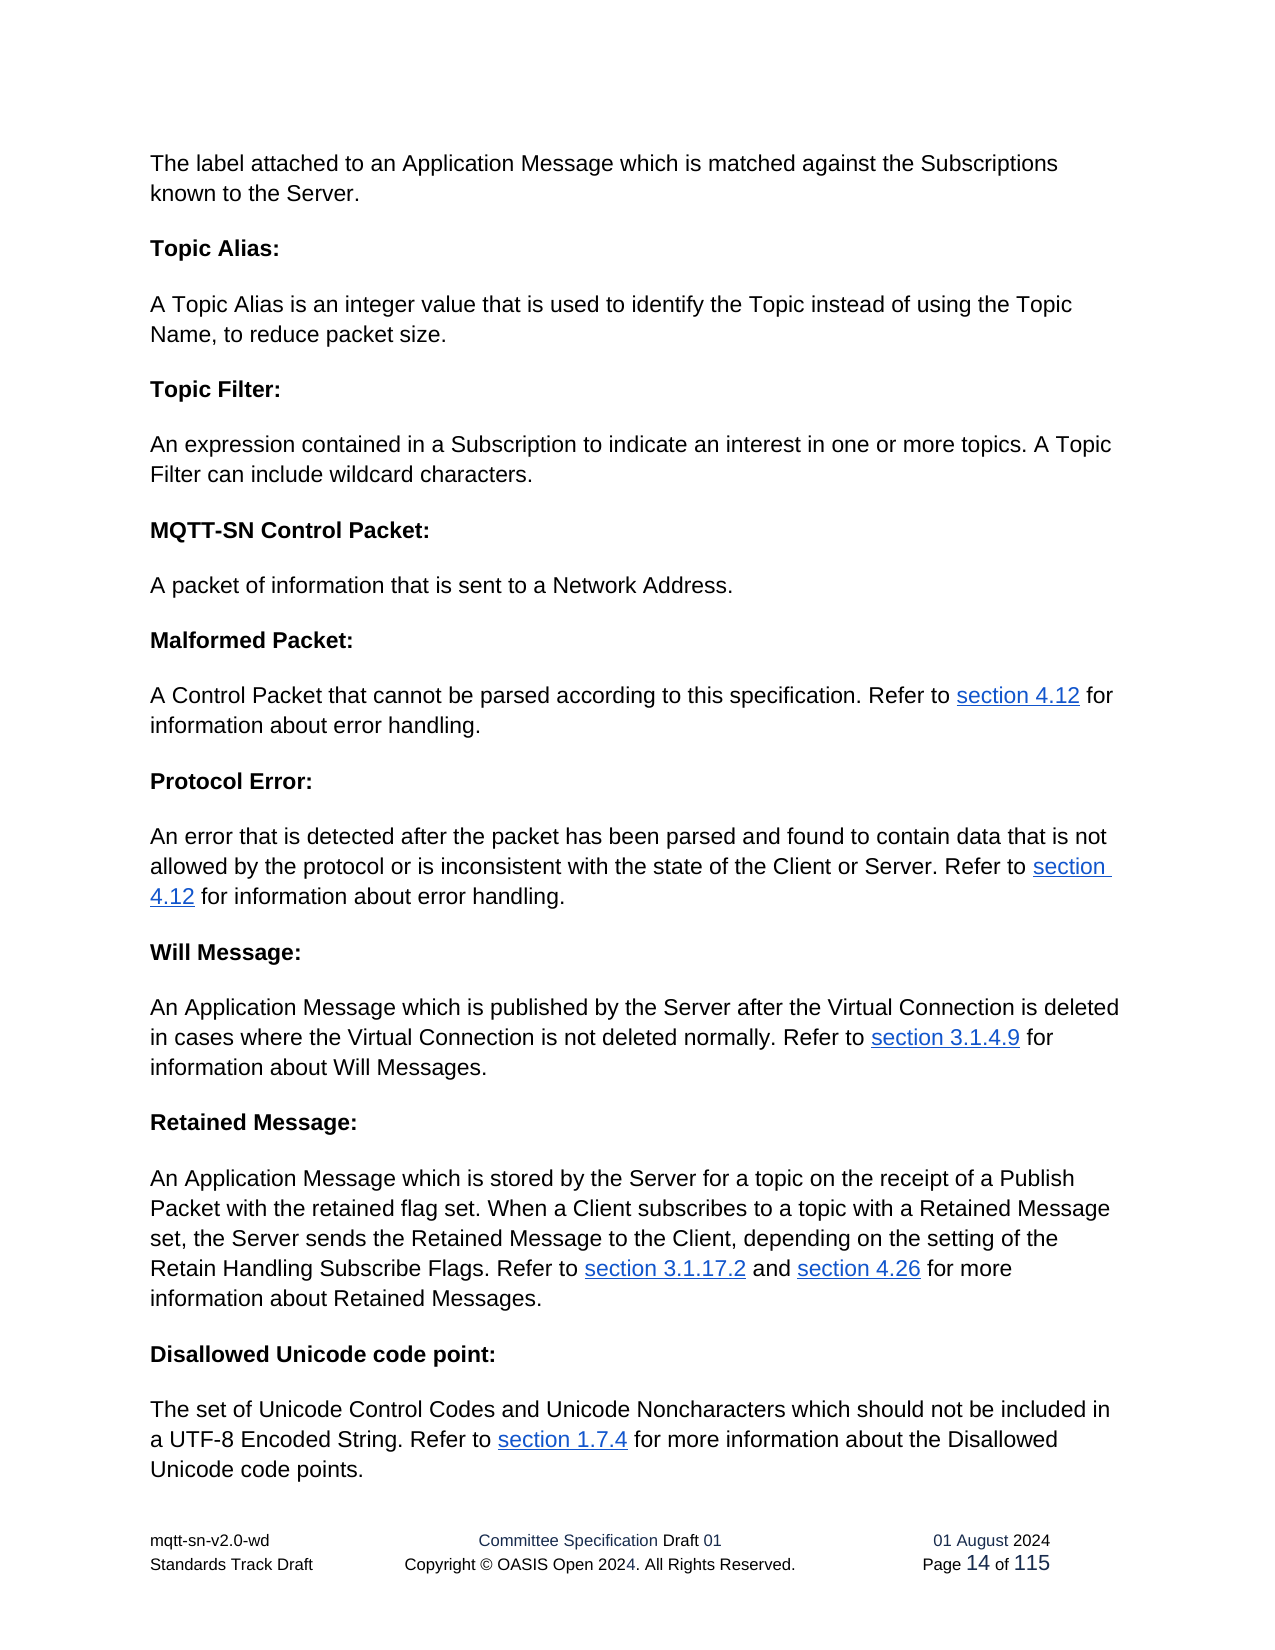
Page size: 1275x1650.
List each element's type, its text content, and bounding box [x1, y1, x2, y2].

text The label attached to an Application Message which is matched against the Subscriptions known to the Server. [150, 150, 1125, 207]
text Malformed Packet: [150, 627, 1125, 653]
text A Control Packet that cannot be parsed according to this specification. Refer to section 4.12 for information about error handling. [150, 682, 1125, 739]
text Topic Alias: [150, 235, 1125, 262]
text An expression contained in a Subscription to indicate an interest in one or more topics. A Topic Filter can include wildcard characters. [150, 431, 1125, 488]
text A packet of information that is sent to a Network Address. [150, 572, 1125, 598]
text Topic Filter: [150, 376, 1125, 402]
text Will Message: [150, 938, 1125, 965]
text The set of Unicode Control Codes and Unicode Noncharacters which should not be included in a UTF-8 Encoded String. Refer to section 1.7.4 for more information about the Disallowed Unicode code points. [150, 1396, 1125, 1483]
text MQTT-SN Control Packet: [150, 517, 1125, 543]
text A Topic Alias is an integer value that is used to identify the Topic instead of using the Topic Name, to reduce packet size. [150, 291, 1125, 347]
text Disallowed Unicode code point: [150, 1341, 1125, 1367]
text An error that is detected after the packet has been parsed and found to contain data that is not allowed by the protocol or is inconsistent with the state of the Client or Server. Refer to section 4.12 for information about error handling. [150, 823, 1125, 910]
text An Application Message which is stored by the Server for a topic on the receipt of a Publish Packet with the retained flag set. When a Client subscribes to a topic with a Retained Message set, the Server sends the Retained Message to the Client, depending on the setting of the Retain Handling Subscribe Flags. Refer to section 3.1.17.2 and section 4.26 for more information about Retained Messages. [150, 1164, 1125, 1312]
text Retained Message: [150, 1109, 1125, 1136]
text An Application Message which is published by the Server after the Virtual Connection is deleted in cases where the Virtual Connection is not deleted normally. Refer to section 3.1.4.9 for information about Will Messages. [150, 994, 1125, 1081]
text Protocol Error: [150, 768, 1125, 794]
